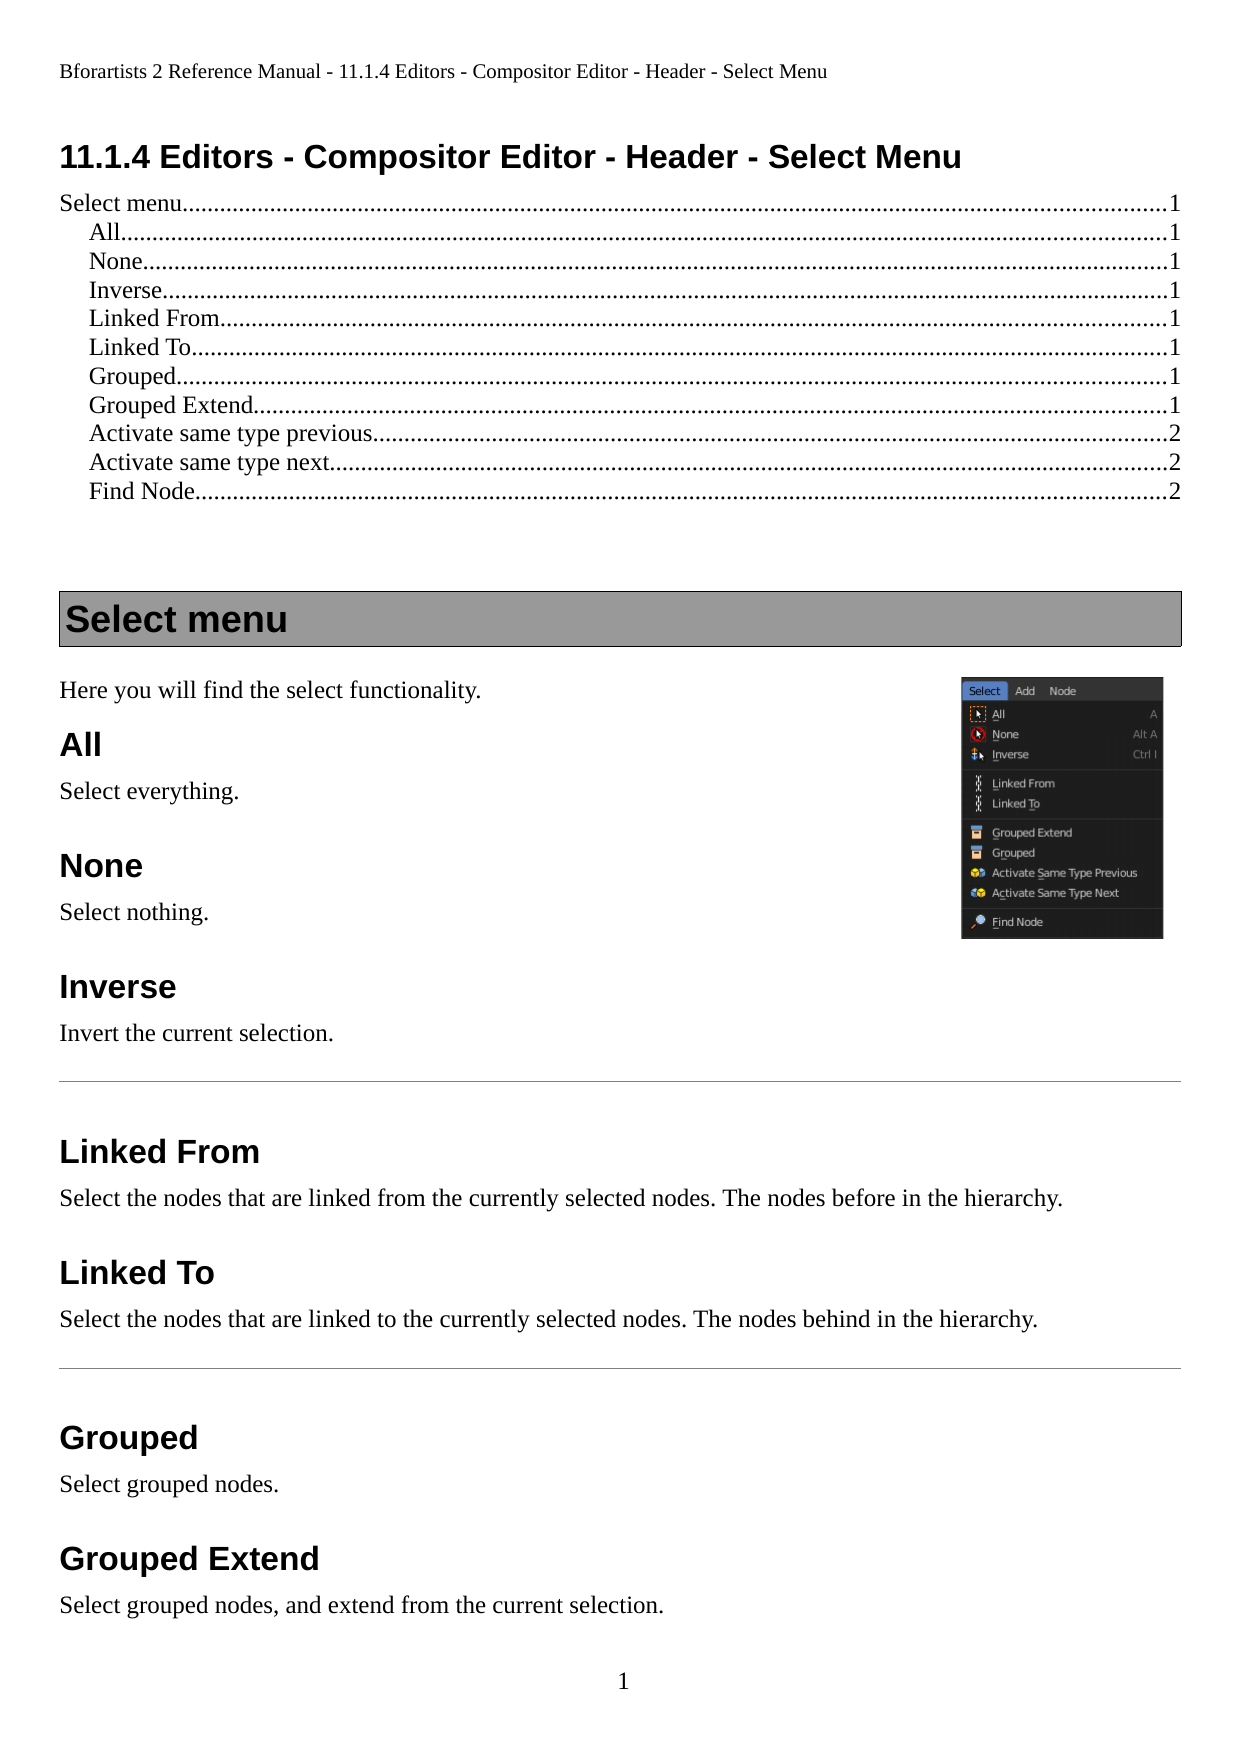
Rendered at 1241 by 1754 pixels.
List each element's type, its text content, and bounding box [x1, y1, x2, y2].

text Grouped 1 [88, 361, 1181, 390]
text Select nothing. [59, 897, 961, 926]
text Activate same type next 2 [88, 447, 1181, 476]
text Select grouped nodes, and extend from the current selection. [59, 1590, 1181, 1619]
subtitle Linked To [59, 1253, 1181, 1292]
subtitle Inverse [59, 967, 1181, 1005]
subtitle Grouped Extend [59, 1539, 1181, 1578]
subtitle Grouped [59, 1418, 1181, 1457]
text Inverse 1 [88, 275, 1181, 303]
subtitle Linked From [59, 1132, 1181, 1171]
text Here you will find the select functionality. [59, 675, 1181, 704]
text [1164, 776, 1181, 804]
subtitle [1164, 725, 1181, 763]
text Select everything. [59, 776, 961, 804]
text Linked To 1 [88, 332, 1181, 361]
text All 1 [88, 217, 1181, 246]
text Activate same type previous 2 [88, 418, 1181, 447]
text Select menu 1 [59, 188, 1181, 217]
text Invert the current selection. [59, 1018, 1181, 1047]
subtitle [1164, 846, 1181, 884]
text Linked From 1 [88, 303, 1181, 332]
text Grouped Extend 1 [88, 390, 1181, 418]
text [1164, 897, 1181, 926]
table_header Select menu [60, 592, 1181, 646]
subtitle None [59, 846, 961, 884]
text Find Node 2 [88, 476, 1181, 505]
text Select the nodes that are linked from the currently selected nodes. The nodes before in the hierarchy. [59, 1183, 1181, 1212]
picture [961, 677, 1164, 939]
text Select the nodes that are linked to the currently selected nodes. The nodes behind in the hierarchy. [59, 1304, 1181, 1333]
subtitle 11.1.4 Editors - Compositor Editor - Header - Select Menu [59, 138, 1181, 176]
text Select grouped nodes. [59, 1469, 1181, 1498]
text None 1 [88, 246, 1181, 275]
subtitle All [59, 725, 961, 763]
